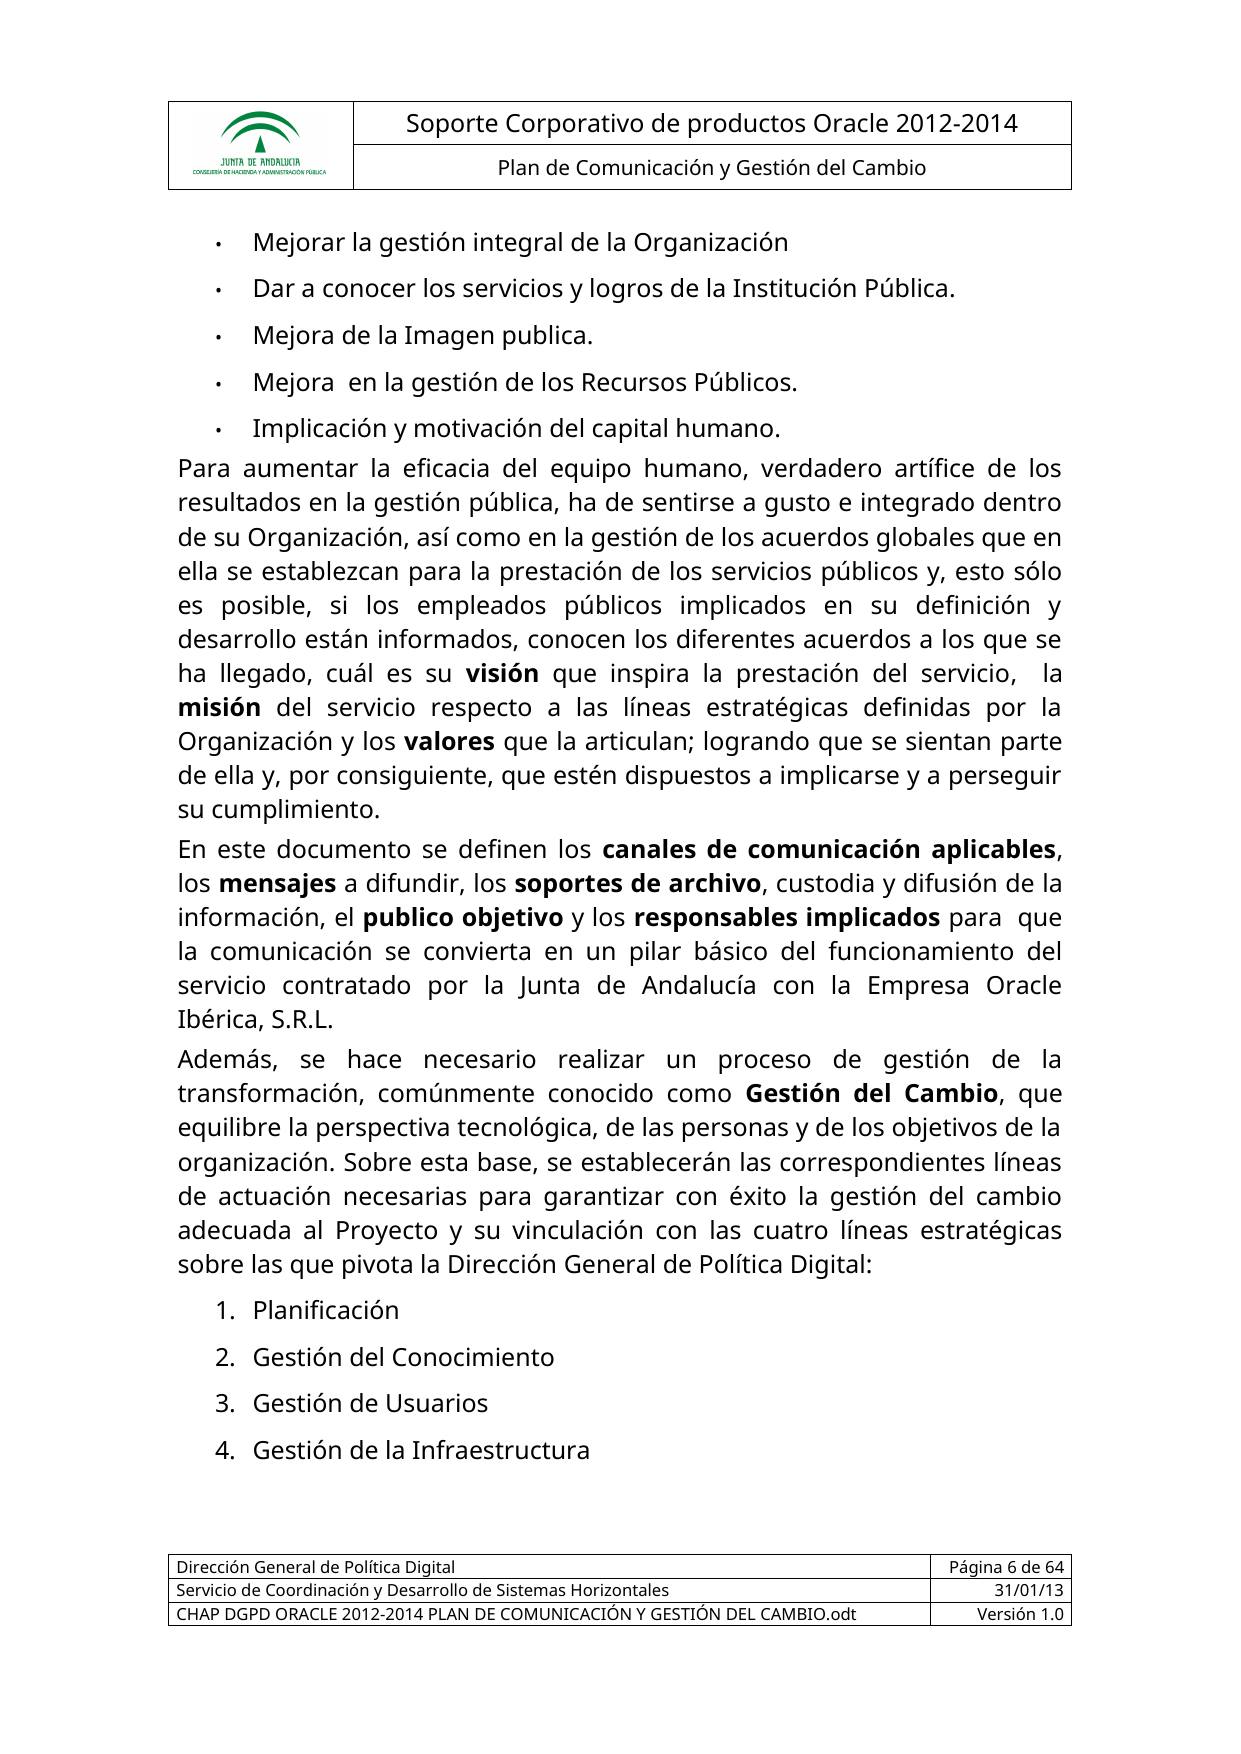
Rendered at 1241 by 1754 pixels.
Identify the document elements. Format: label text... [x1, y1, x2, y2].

text Además, se hace necesario realizar un proceso de gestión de la transformación, comúnmente conocido como Gestión del Cambio, que equilibre la perspectiva tecnológica, de las personas y de los objetivos de la organización. Sobre esta base, se establecerán las correspondientes líneas de actuación necesarias para garantizar con éxito la gestión del cambio adecuada al Proyecto y su vinculación con las cuatro líneas estratégicas sobre las que pivota la Dirección General de Política Digital: [177, 1042, 1063, 1280]
list Gestión del Conocimiento [215, 1339, 1063, 1373]
list Gestión de Usuarios [215, 1386, 1063, 1420]
list Mejorar la gestión integral de la Organización [215, 224, 1063, 258]
list Mejora en la gestión de los Recursos Públicos. [215, 364, 1063, 398]
list Mejora de la Imagen publica. [215, 318, 1063, 352]
text En este documento se definen los canales de comunicación aplicables, los mensajes a difundir, los soportes de archivo, custodia y difusión de la información, el publico objetivo y los responsables implicados para que la comunicación se convierta en un pilar básico del funcionamiento del servicio contratado por la Junta de Andalucía con la Empresa Oracle Ibérica, S.R.L. [177, 832, 1063, 1036]
list Dar a conocer los servicios y logros de la Institución Pública. [215, 271, 1063, 305]
text Para aumentar la eficacia del equipo humano, verdadero artífice de los resultados en la gestión pública, ha de sentirse a gusto e integrado dentro de su Organización, así como en la gestión de los acuerdos globales que en ella se establezcan para la prestación de los servicios públicos y, esto sólo es posible, si los empleados públicos implicados en su definición y desarrollo están informados, conocen los diferentes acuerdos a los que se ha llegado, cuál es su visión que inspira la prestación del servicio, la misión del servicio respecto a las líneas estratégicas definidas por la Organización y los valores que la articulan; logrando que se sientan parte de ella y, por consiguiente, que estén dispuestos a implicarse y a perseguir su cumplimiento. [177, 451, 1063, 826]
list Planificación [215, 1293, 1063, 1327]
list Implicación y motivación del capital humano. [215, 411, 1063, 445]
list Gestión de la Infraestructura [215, 1432, 1063, 1466]
picture [192, 110, 327, 175]
